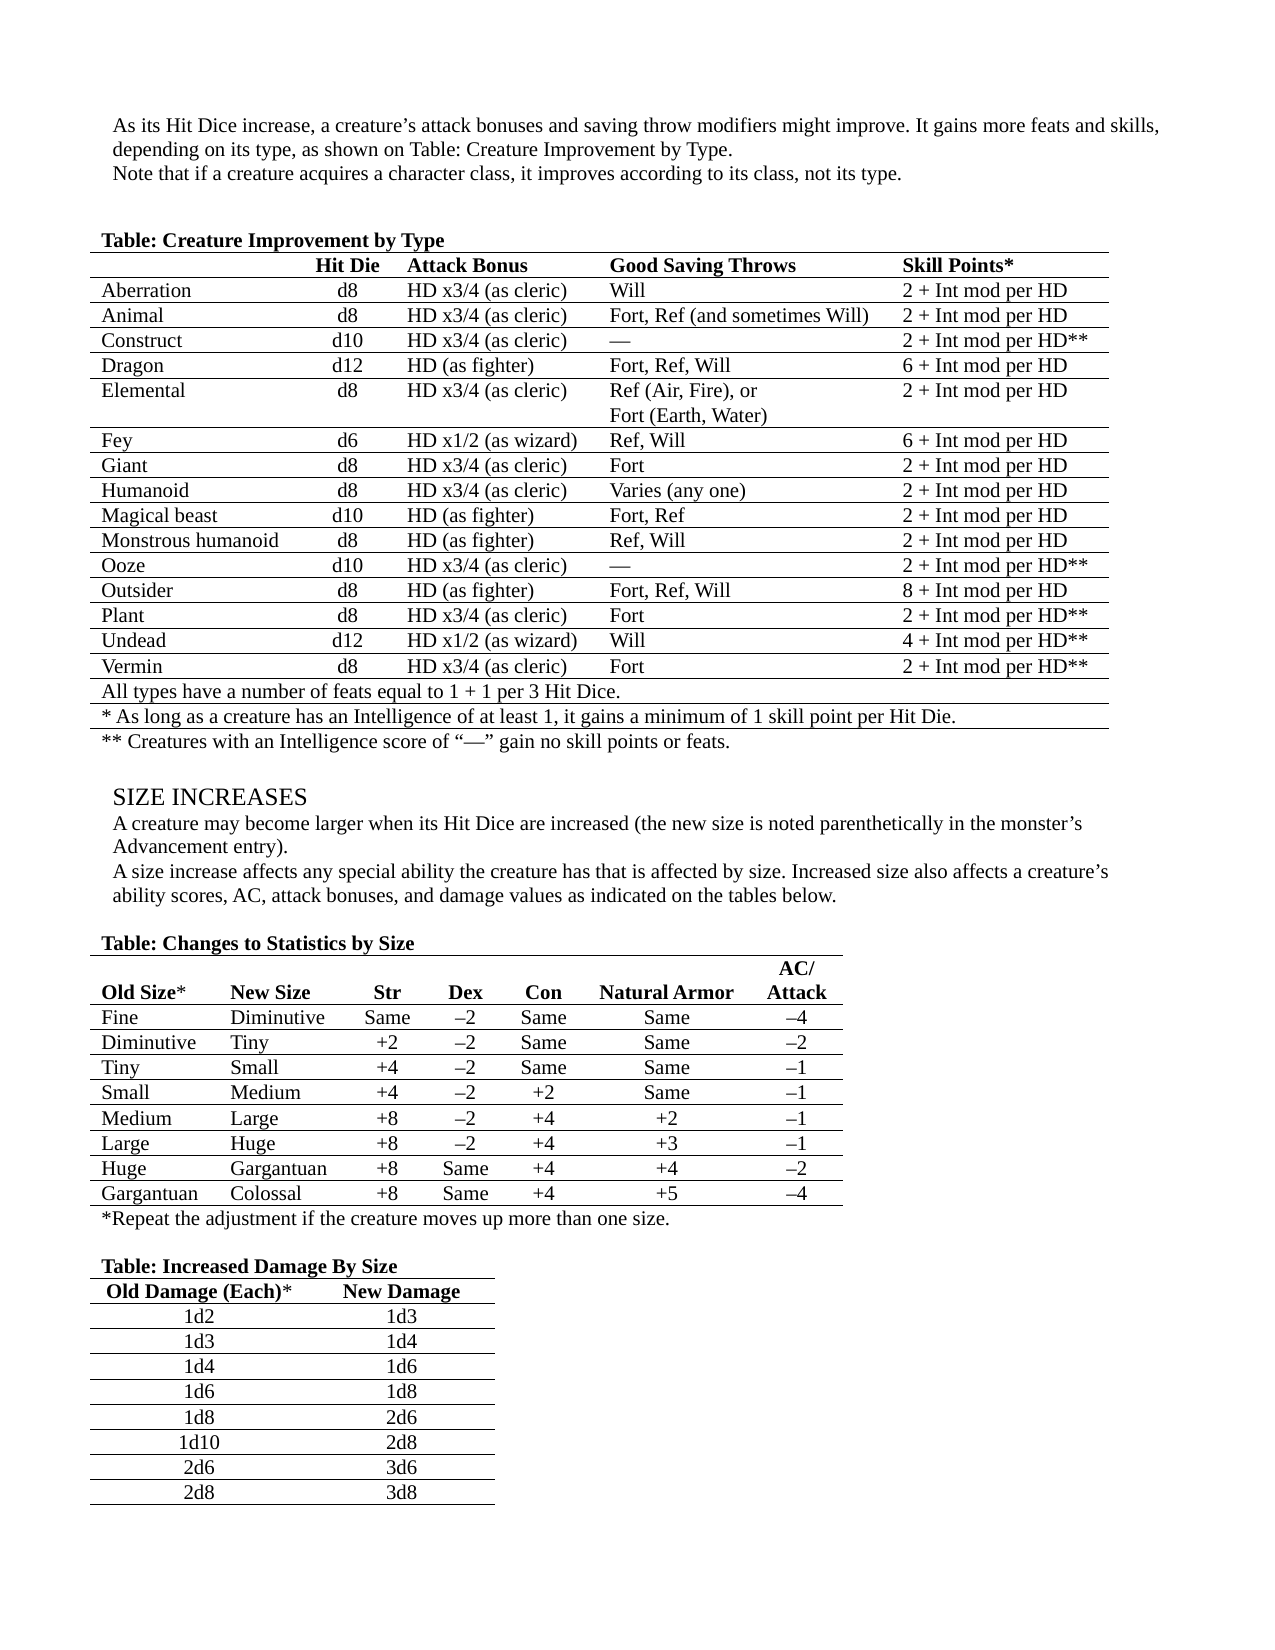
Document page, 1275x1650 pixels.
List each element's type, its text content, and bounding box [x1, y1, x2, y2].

table_cell d10 [300, 328, 396, 352]
table_cell Construct [90, 328, 299, 352]
text A creature may become larger when its Hit Dice are increased (the new size is noted parenthetically in the monster’s Advancement entry). [112, 810, 1162, 858]
table_cell *Repeat the adjustment if the creature moves up more than one size. [90, 1206, 843, 1230]
table_cell HD x3/4 (as cleric) [396, 453, 598, 477]
text SIZE INCREASES [112, 782, 1162, 810]
table_cell Diminutive [90, 1030, 219, 1054]
table_cell Attack Bonus [396, 253, 598, 277]
table_cell d8 [300, 453, 396, 477]
table_cell 2 + Int mod per HD [891, 453, 1109, 477]
table_cell Fort [598, 453, 891, 477]
table_cell 2 + Int mod per HD** [891, 328, 1109, 352]
table_cell 1d4 [90, 1354, 308, 1378]
table_cell HD x3/4 (as cleric) [396, 278, 598, 302]
table_cell Same [426, 1156, 504, 1180]
table_cell Monstrous humanoid [90, 528, 299, 552]
table_cell –2 [426, 1080, 504, 1104]
table_cell Outsider [90, 578, 299, 602]
table_cell +3 [583, 1131, 751, 1154]
table_cell 2d8 [308, 1430, 495, 1454]
table_cell HD (as fighter) [396, 503, 598, 527]
table_cell ** Creatures with an Intelligence score of “—” gain no skill points or feats. [90, 729, 1109, 753]
table_cell 6 + Int mod per HD [891, 428, 1109, 452]
table_cell +2 [348, 1030, 426, 1054]
table_cell 2 + Int mod per HD [891, 503, 1109, 527]
table_cell Medium [90, 1105, 219, 1129]
table_cell Small [219, 1055, 348, 1079]
table_cell 4 + Int mod per HD** [891, 629, 1109, 652]
table_cell Ref, Will [598, 428, 891, 452]
table_cell Fort, Ref [598, 503, 891, 527]
table_cell HD (as fighter) [396, 353, 598, 377]
table_cell Huge [219, 1131, 348, 1154]
table_cell +8 [348, 1156, 426, 1180]
table_cell Fort [598, 603, 891, 627]
table_cell Natural Armor [583, 956, 751, 1004]
table_cell Will [598, 629, 891, 652]
table_cell –4 [751, 1181, 843, 1205]
table_cell Dragon [90, 353, 299, 377]
table_cell Con [504, 956, 583, 1004]
table_cell [90, 253, 299, 277]
table_cell –1 [751, 1055, 843, 1079]
table_cell Same [583, 1055, 751, 1079]
table_cell –2 [426, 1030, 504, 1054]
table_cell — [598, 328, 891, 352]
table_cell Same [504, 1055, 583, 1079]
table_cell 2 + Int mod per HD [891, 528, 1109, 552]
table_cell 2 + Int mod per HD** [891, 654, 1109, 678]
table_cell Magical beast [90, 503, 299, 527]
table_cell +4 [583, 1156, 751, 1180]
table_cell –2 [751, 1156, 843, 1180]
table_cell –4 [751, 1005, 843, 1029]
table_cell –2 [751, 1030, 843, 1054]
table_cell 3d8 [308, 1480, 495, 1504]
table_cell Ref (Air, Fire), or Fort (Earth, Water) [598, 379, 891, 427]
table_cell HD x3/4 (as cleric) [396, 553, 598, 577]
table_cell HD x3/4 (as cleric) [396, 379, 598, 427]
table_cell Aberration [90, 278, 299, 302]
table_cell Same [426, 1181, 504, 1205]
table_cell Vermin [90, 654, 299, 678]
table_cell 1d6 [90, 1380, 308, 1403]
table_cell Small [90, 1080, 219, 1104]
table_cell –2 [426, 1105, 504, 1129]
text As its Hit Dice increase, a creature’s attack bonuses and saving throw modifiers might improve. It gains more feats and skills, depending on its type, as shown on Table: Creature Improvement by Type. [112, 112, 1162, 161]
table_cell Same [583, 1030, 751, 1054]
table_cell +2 [504, 1080, 583, 1104]
table_cell Tiny [219, 1030, 348, 1054]
table_cell Fort, Ref, Will [598, 578, 891, 602]
table_cell 1d4 [308, 1329, 495, 1353]
table_cell 2 + Int mod per HD** [891, 603, 1109, 627]
table_cell d10 [300, 503, 396, 527]
table_cell Gargantuan [90, 1181, 219, 1205]
table_cell New Damage [308, 1279, 495, 1303]
table_cell d8 [300, 603, 396, 627]
table_cell 2 + Int mod per HD [891, 379, 1109, 427]
table_cell Animal [90, 303, 299, 327]
table_cell Fort [598, 654, 891, 678]
table_cell Huge [90, 1156, 219, 1180]
table_cell 2d6 [308, 1405, 495, 1429]
table_cell HD x3/4 (as cleric) [396, 478, 598, 502]
table_cell +4 [504, 1156, 583, 1180]
text Note that if a creature acquires a character class, it improves according to its class, not its type. [112, 161, 1162, 185]
table_cell d8 [300, 278, 396, 302]
table_cell +4 [504, 1181, 583, 1205]
table_cell d6 [300, 428, 396, 452]
table_cell 2 + Int mod per HD** [891, 553, 1109, 577]
table_cell d8 [300, 379, 396, 427]
table_header Table: Increased Damage By Size [90, 1254, 495, 1278]
table_cell –2 [426, 1131, 504, 1154]
table_cell New Size [219, 956, 348, 1004]
table_cell 2 + Int mod per HD [891, 478, 1109, 502]
table_cell Same [583, 1080, 751, 1104]
table_cell Gargantuan [219, 1156, 348, 1180]
table_cell 1d6 [308, 1354, 495, 1378]
table_header Table: Creature Improvement by Type [90, 228, 1109, 252]
table_cell HD x1/2 (as wizard) [396, 629, 598, 652]
table_cell 2d6 [90, 1455, 308, 1479]
table_cell Large [219, 1105, 348, 1129]
table_cell HD x3/4 (as cleric) [396, 303, 598, 327]
table_cell d12 [300, 629, 396, 652]
table_cell Plant [90, 603, 299, 627]
table_cell 2d8 [90, 1480, 308, 1504]
table_cell –2 [426, 1055, 504, 1079]
table_cell d12 [300, 353, 396, 377]
table_cell Fine [90, 1005, 219, 1029]
table_cell Varies (any one) [598, 478, 891, 502]
table_cell Old Damage (Each)* [90, 1279, 308, 1303]
table_cell Old Size* [90, 956, 219, 1004]
table_cell Dex [426, 956, 504, 1004]
table_cell HD x3/4 (as cleric) [396, 328, 598, 352]
table_cell Elemental [90, 379, 299, 427]
table_cell HD x1/2 (as wizard) [396, 428, 598, 452]
table_cell 1d8 [90, 1405, 308, 1429]
table_cell Same [504, 1005, 583, 1029]
table_cell –1 [751, 1131, 843, 1154]
table_cell Colossal [219, 1181, 348, 1205]
table_cell –1 [751, 1105, 843, 1129]
table_cell Fort, Ref, Will [598, 353, 891, 377]
table_cell Undead [90, 629, 299, 652]
table_cell HD x3/4 (as cleric) [396, 603, 598, 627]
table_cell Same [583, 1005, 751, 1029]
table_cell d10 [300, 553, 396, 577]
table_cell 3d6 [308, 1455, 495, 1479]
table_cell HD (as fighter) [396, 528, 598, 552]
table_cell 1d8 [308, 1380, 495, 1403]
table_cell +4 [348, 1055, 426, 1079]
table_cell +4 [504, 1131, 583, 1154]
table_cell AC/ Attack [751, 956, 843, 1004]
table_cell Medium [219, 1080, 348, 1104]
table_cell Fort, Ref (and sometimes Will) [598, 303, 891, 327]
table_cell Ooze [90, 553, 299, 577]
table_cell 8 + Int mod per HD [891, 578, 1109, 602]
table_cell +8 [348, 1105, 426, 1129]
table_cell 1d3 [308, 1304, 495, 1328]
table_cell Will [598, 278, 891, 302]
text A size increase affects any special ability the creature has that is affected by size. Increased size also affects a creature’s ability scores, AC, attack bonuses, and damage values as indicated on the tables below. [112, 858, 1162, 907]
table_cell Giant [90, 453, 299, 477]
table_cell HD x3/4 (as cleric) [396, 654, 598, 678]
table_cell d8 [300, 654, 396, 678]
table_cell 1d2 [90, 1304, 308, 1328]
table_cell +4 [504, 1105, 583, 1129]
table_cell * As long as a creature has an Intelligence of at least 1, it gains a minimum of 1 skill point per Hit Die. [90, 704, 1109, 728]
table_cell 1d10 [90, 1430, 308, 1454]
table_cell +8 [348, 1131, 426, 1154]
table_cell All types have a number of feats equal to 1 + 1 per 3 Hit Dice. [90, 679, 1109, 703]
table_cell +2 [583, 1105, 751, 1129]
table_cell –1 [751, 1080, 843, 1104]
table_cell — [598, 553, 891, 577]
table_header Table: Changes to Statistics by Size [90, 931, 843, 955]
table_cell +8 [348, 1181, 426, 1205]
table_cell HD (as fighter) [396, 578, 598, 602]
table_cell d8 [300, 578, 396, 602]
table_cell Hit Die [300, 253, 396, 277]
table_cell Good Saving Throws [598, 253, 891, 277]
table_cell Diminutive [219, 1005, 348, 1029]
table_cell Large [90, 1131, 219, 1154]
table_cell –2 [426, 1005, 504, 1029]
table_cell 2 + Int mod per HD [891, 278, 1109, 302]
table_cell Humanoid [90, 478, 299, 502]
table_cell Skill Points* [891, 253, 1109, 277]
table_cell Fey [90, 428, 299, 452]
table_cell Same [504, 1030, 583, 1054]
table_cell d8 [300, 303, 396, 327]
table_cell 2 + Int mod per HD [891, 303, 1109, 327]
table_cell Tiny [90, 1055, 219, 1079]
table_cell +5 [583, 1181, 751, 1205]
table_cell Str [348, 956, 426, 1004]
table_cell Ref, Will [598, 528, 891, 552]
table_cell 1d3 [90, 1329, 308, 1353]
table_cell d8 [300, 478, 396, 502]
table_cell +4 [348, 1080, 426, 1104]
table_cell Same [348, 1005, 426, 1029]
table_cell 6 + Int mod per HD [891, 353, 1109, 377]
table_cell d8 [300, 528, 396, 552]
